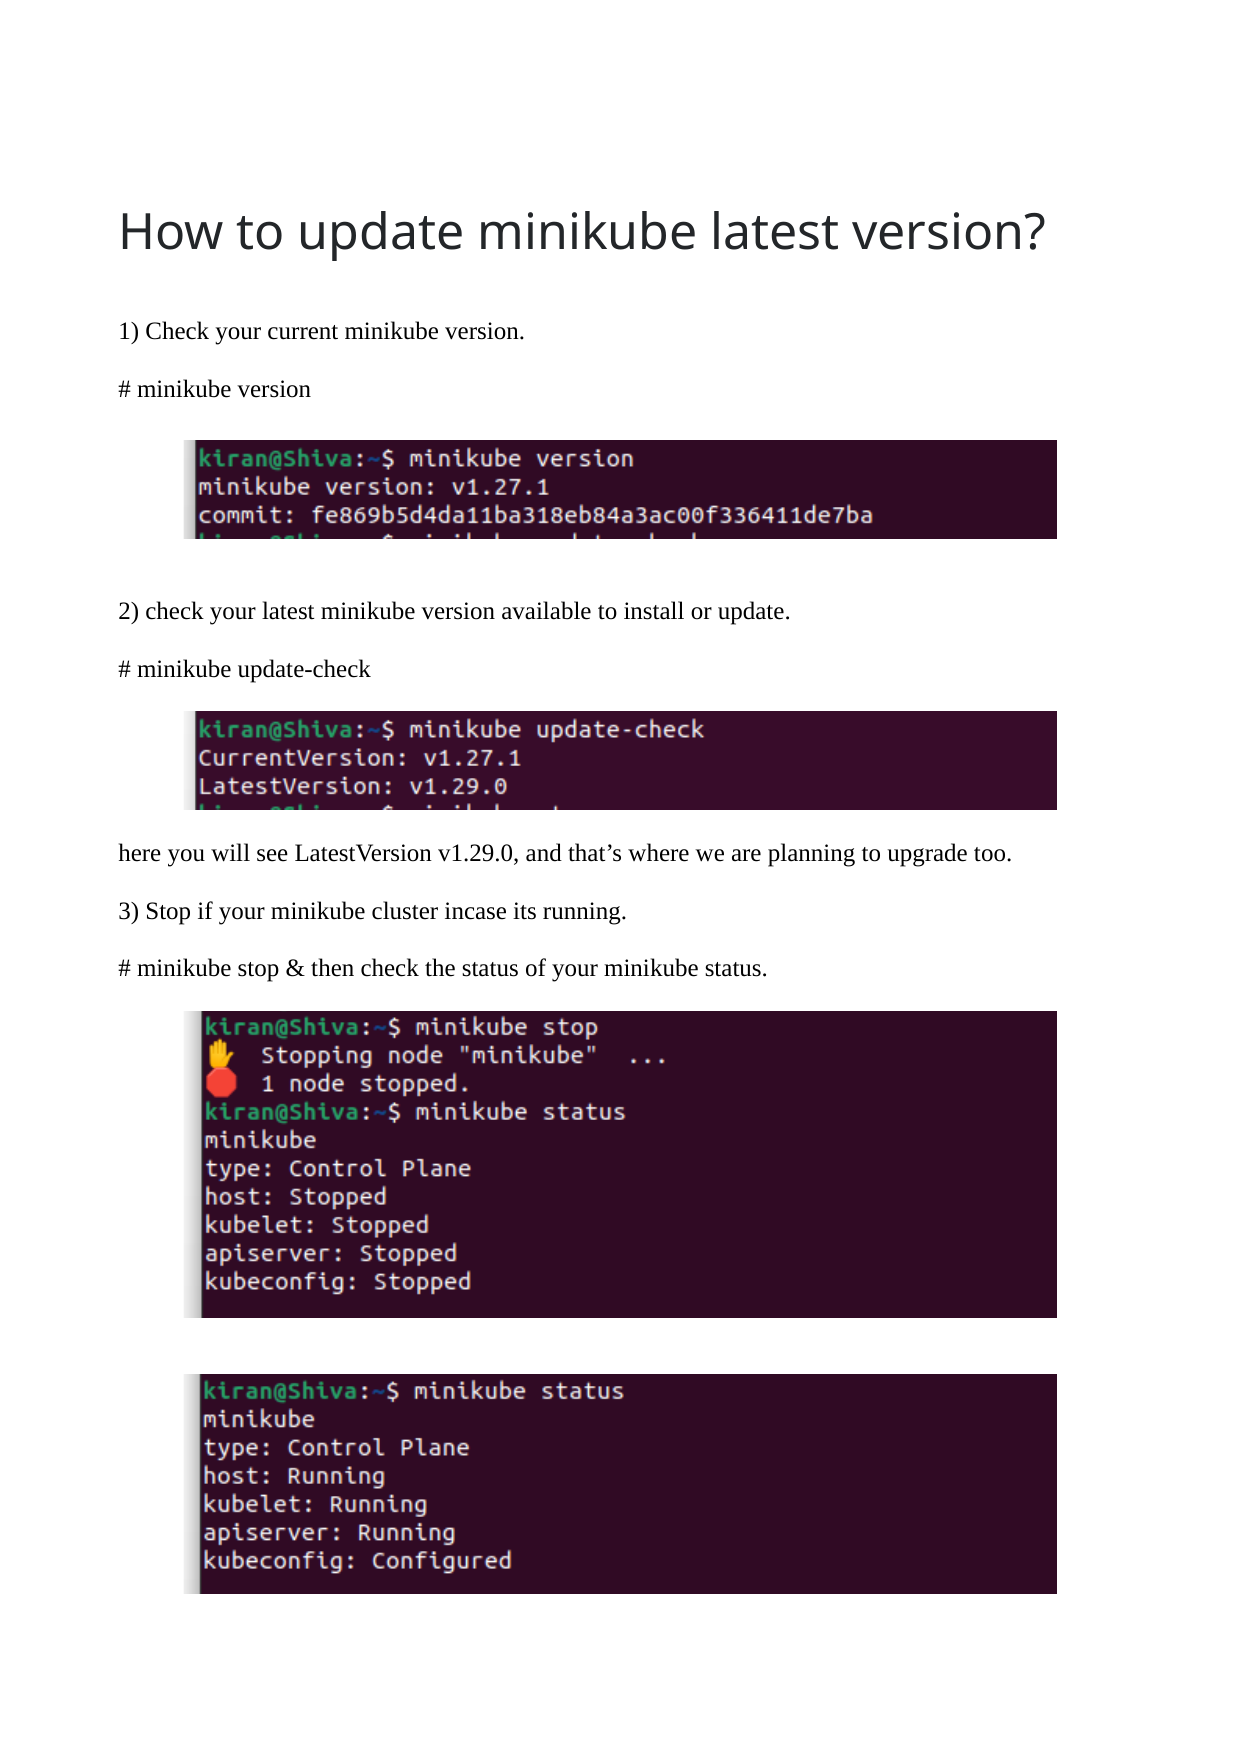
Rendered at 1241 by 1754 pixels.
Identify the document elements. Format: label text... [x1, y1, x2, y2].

text 2) check your latest minikube version available to install or update. [118, 596, 1122, 625]
picture [183, 711, 1057, 810]
picture [183, 1011, 1057, 1318]
picture [183, 1374, 1057, 1594]
subtitle How to update minikube latest version? [118, 196, 1122, 264]
picture [183, 440, 1057, 539]
text # minikube version [118, 374, 1122, 403]
text # minikube update-check [118, 654, 1122, 683]
text 1) Check your current minikube version. [118, 316, 1122, 345]
text 3) Stop if your minikube cluster incase its running. [118, 896, 1122, 925]
text # minikube stop & then check the status of your minikube status. [118, 953, 1122, 982]
text here you will see LatestVersion v1.29.0, and that’s where we are planning to upgrade too. [118, 838, 1122, 867]
